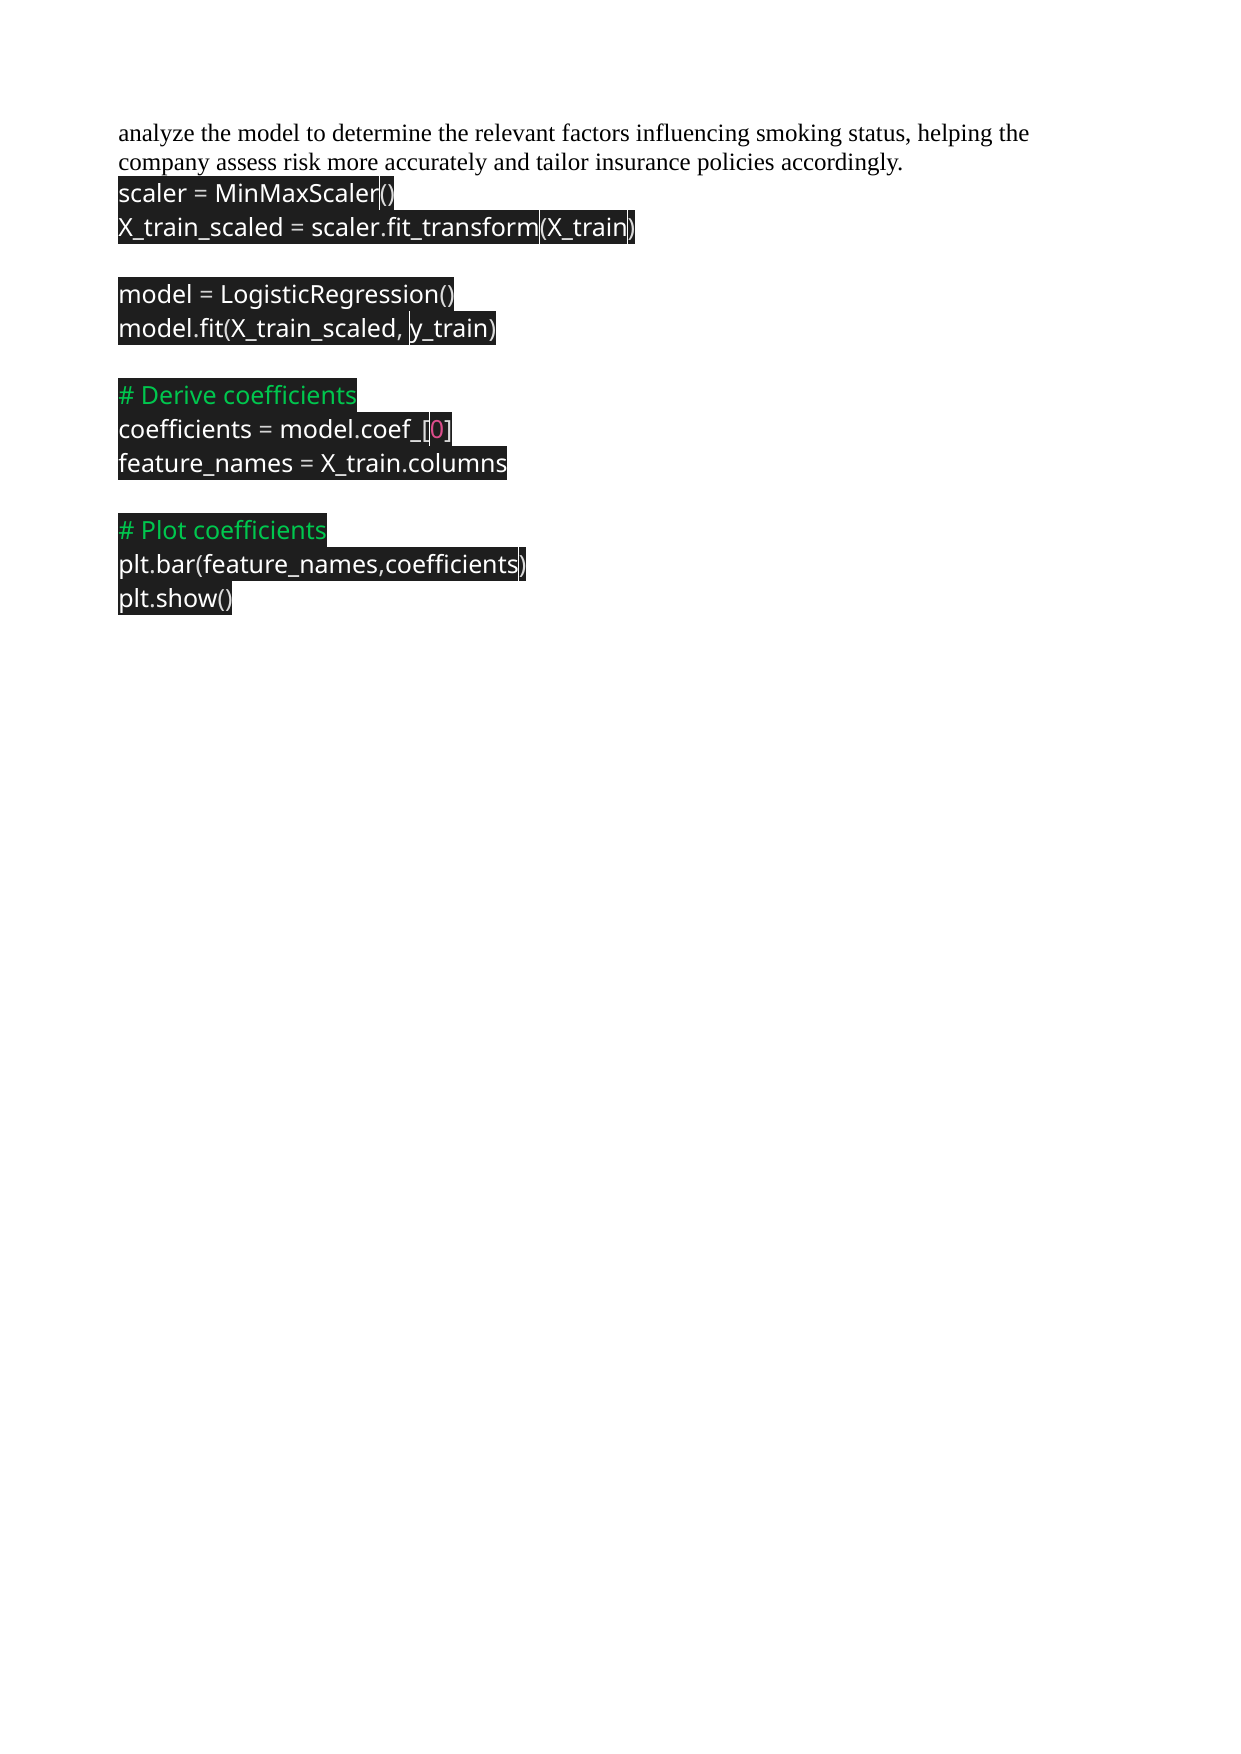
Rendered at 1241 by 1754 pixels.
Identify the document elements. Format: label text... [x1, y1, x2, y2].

text feature_names = X_train.columns [118, 446, 1122, 480]
text X_train_scaled = scaler.fit_transform(X_train) [118, 210, 1122, 244]
text # Derive coefficients [118, 377, 1122, 412]
text # Plot coefficients [118, 512, 1122, 547]
text model.fit(X_train_scaled, y_train) [118, 311, 1122, 345]
text model = LogisticRegression() [118, 277, 1122, 311]
text plt.show() [118, 581, 1122, 615]
text scaler = MinMaxScaler() [118, 176, 1122, 210]
text coefficients = model.coef_[0] [118, 412, 1122, 446]
text analyze the model to determine the relevant factors influencing smoking status, helping the company assess risk more accurately and tailor insurance policies accordingly. [118, 118, 1122, 176]
text plt.bar(feature_names,coefficients) [118, 547, 1122, 581]
